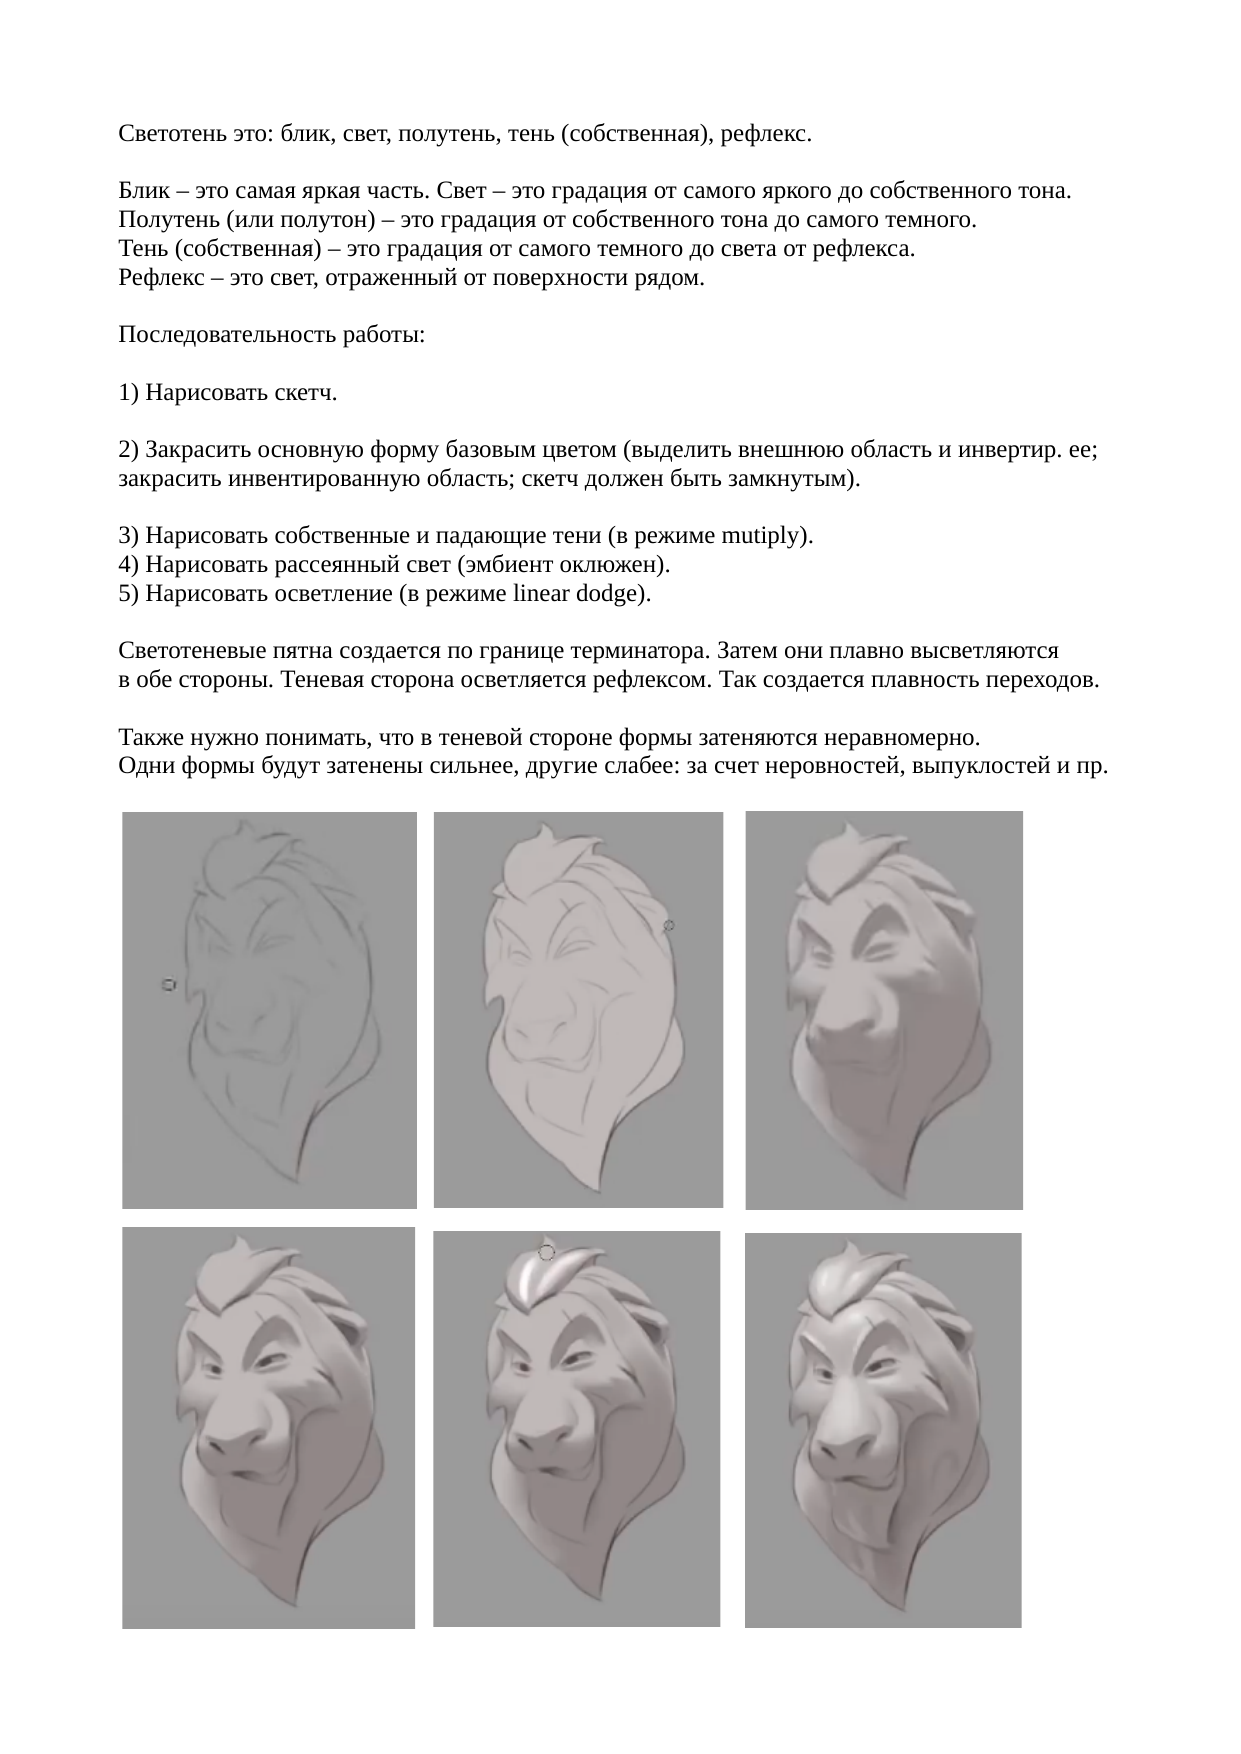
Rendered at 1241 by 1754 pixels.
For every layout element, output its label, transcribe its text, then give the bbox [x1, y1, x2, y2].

text Одни формы будут затенены сильнее, другие слабее: за счет неровностей, выпуклостей и пр. [118, 751, 1122, 779]
picture [122, 1227, 416, 1629]
text Светотеневые пятна создается по границе терминатора. Затем они плавно высветляются [118, 636, 1122, 664]
picture [433, 812, 724, 1208]
text 2) Закрасить основную форму базовым цветом (выделить внешнюю область и инвертир. ее; закрасить инвентированную область; скетч должен быть замкнутым). [118, 434, 1122, 492]
text Тень (собственная) – это градация от самого темного до света от рефлекса. [118, 233, 1122, 262]
text Также нужно понимать, что в теневой стороне формы затеняются неравномерно. [118, 722, 1122, 751]
text 4) Нарисовать рассеянный свет (эмбиент оклюжен). [118, 549, 1122, 578]
text Блик – это самая яркая часть. Свет – это градация от самого яркого до собственного тона. Полутень (или полутон) – это градация от собственного тона до самого темного. [118, 176, 1122, 233]
text в обе стороны. Теневая сторона осветляется рефлексом. Так создается плавность переходов. [118, 664, 1122, 693]
text Рефлекс – это свет, отраженный от поверхности рядом. [118, 262, 1122, 291]
picture [745, 811, 1024, 1210]
text 3) Нарисовать собственные и падающие тени (в режиме mutiply). [118, 521, 1122, 549]
text 5) Нарисовать осветление (в режиме linear dodge). [118, 578, 1122, 607]
text Последовательность работы: [118, 319, 1122, 348]
picture [745, 1233, 1022, 1628]
picture [433, 1231, 721, 1627]
text 1) Нарисовать скетч. [118, 377, 1122, 406]
text Светотень это: блик, свет, полутень, тень (собственная), рефлекс. [118, 118, 1122, 147]
picture [122, 812, 417, 1209]
